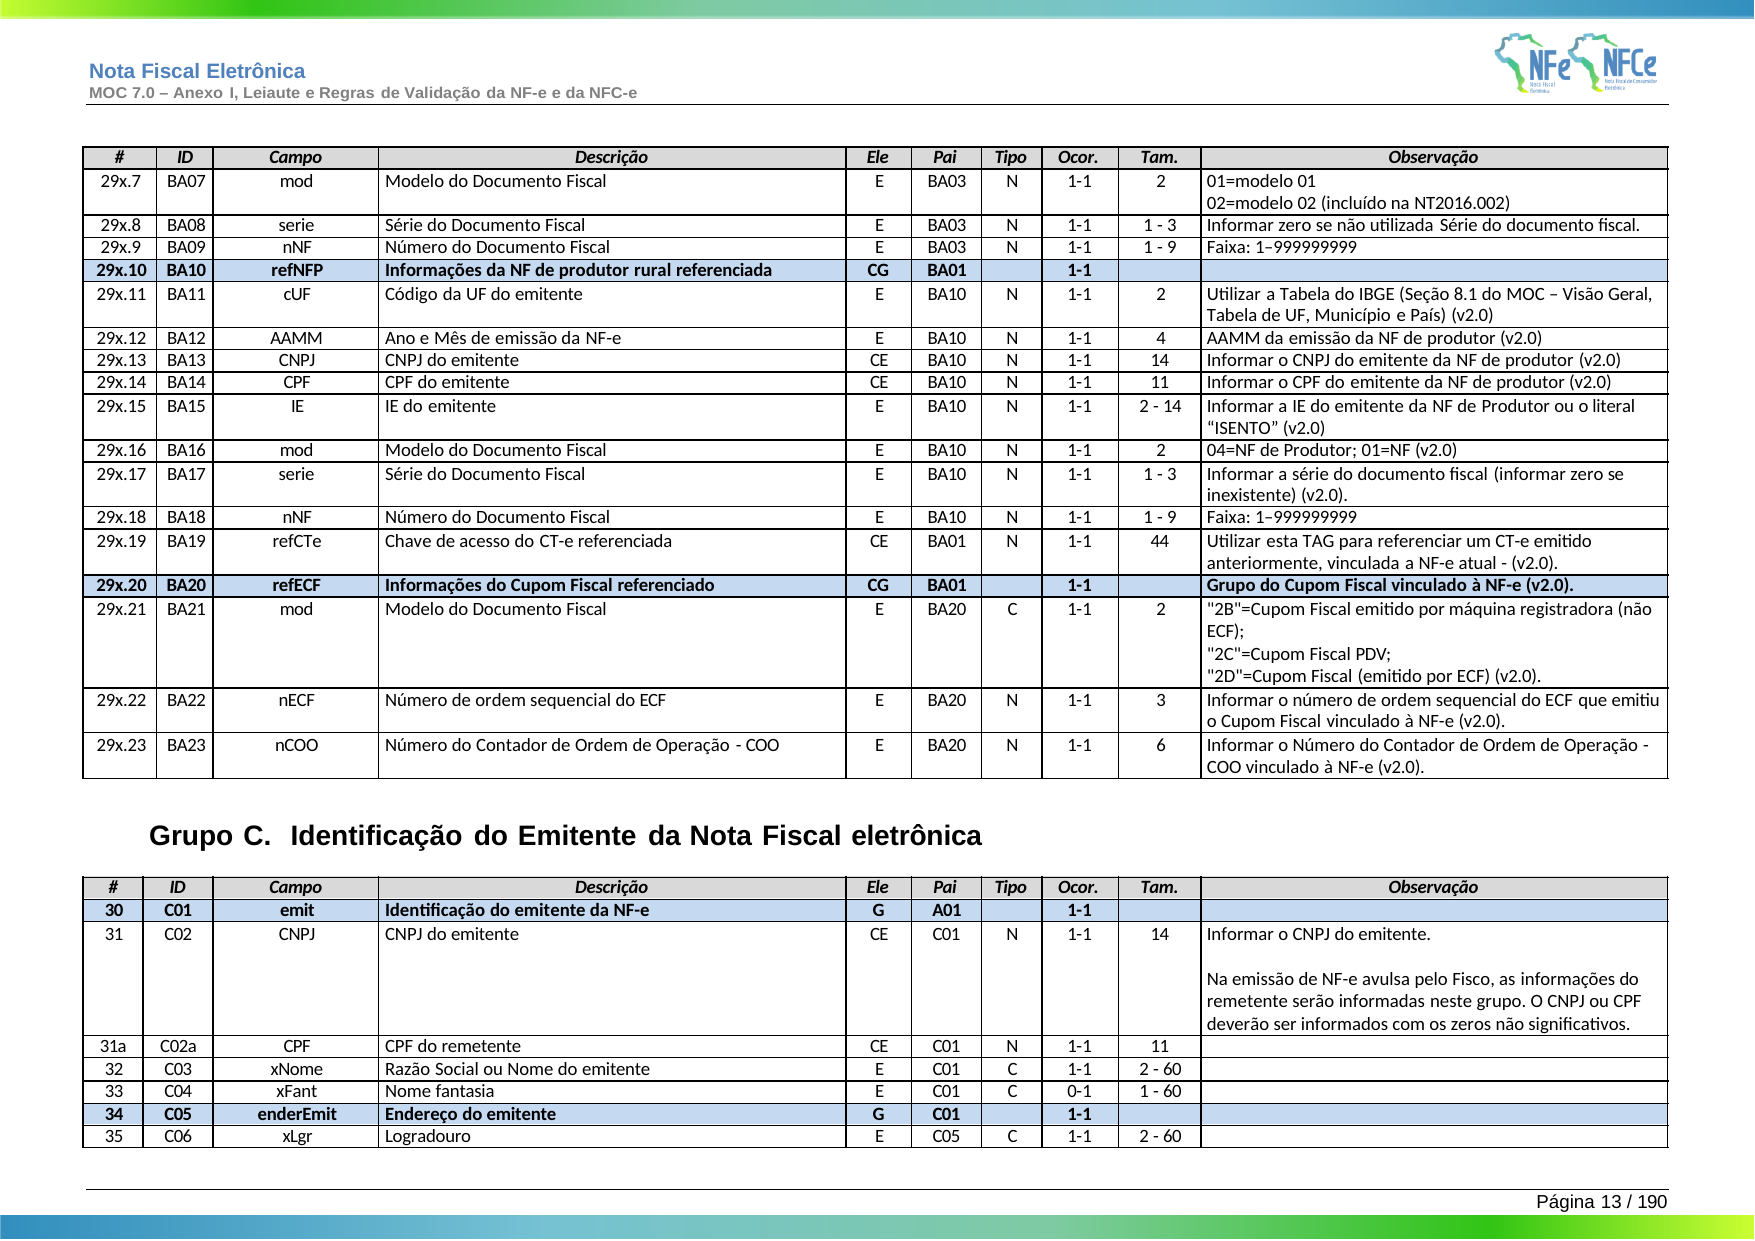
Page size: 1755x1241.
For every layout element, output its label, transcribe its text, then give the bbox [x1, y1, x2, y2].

table_cell serie [214, 463, 378, 506]
table_cell "2B"=Cupom Fiscal emitido por máquina registradora (não ECF); "2C"=Cupom Fiscal PDV; "2D"=Cupom Fiscal (emitido por ECF) (v2.0). [1202, 598, 1667, 687]
table_cell E [847, 733, 911, 778]
table_header Ele [847, 878, 911, 898]
table_cell G [847, 1104, 911, 1124]
table_cell BA10 [157, 260, 212, 281]
table_cell Utilizar esta TAG para referenciar um CT-e emitido anteriormente, vinculada a NF-e atual - (v2.0). [1202, 530, 1667, 574]
table_cell E [847, 1082, 911, 1102]
table_cell 2 [1119, 282, 1200, 327]
table_cell BA20 [912, 689, 981, 732]
table_cell 1 - 3 [1119, 216, 1200, 236]
table_cell 1-1 [1043, 900, 1118, 921]
table_cell E [847, 507, 911, 528]
table_cell BA01 [912, 530, 981, 574]
table_cell [1202, 1082, 1667, 1102]
table_cell 29x.22 [84, 689, 156, 732]
table_cell C05 [144, 1104, 212, 1124]
table_header Tipo [982, 878, 1041, 898]
table_cell E [847, 598, 911, 687]
table_cell BA01 [912, 260, 981, 281]
table_cell [982, 900, 1041, 921]
table_cell 1-1 [1043, 216, 1118, 236]
table_cell BA15 [157, 395, 212, 439]
table_cell 1-1 [1043, 1036, 1118, 1057]
table_cell 1-1 [1043, 260, 1118, 281]
table_cell mod [214, 441, 378, 461]
table_cell [1119, 260, 1200, 281]
table_cell mod [214, 598, 378, 687]
table_cell [1119, 576, 1200, 596]
table_cell Informar o CNPJ do emitente da NF de produtor (v2.0) [1202, 350, 1667, 371]
table_cell C06 [144, 1126, 212, 1147]
table_cell BA20 [157, 576, 212, 596]
table_cell 29x.23 [84, 733, 156, 778]
table_cell CE [847, 373, 911, 393]
table_cell CPF do emitente [379, 373, 845, 393]
table_cell 11 [1119, 1036, 1200, 1057]
table_cell C05 [912, 1126, 981, 1147]
table_header Ocor. [1043, 878, 1118, 898]
table_cell E [847, 689, 911, 732]
table_cell CNPJ [214, 922, 378, 1035]
table_cell 2 [1119, 598, 1200, 687]
table_cell C01 [912, 1036, 981, 1057]
table_cell E [847, 441, 911, 461]
table_cell N [982, 373, 1041, 393]
table_cell nNF [214, 507, 378, 528]
table_cell C01 [912, 1104, 981, 1124]
table_header Campo [214, 148, 378, 168]
table_header Ocor. [1043, 148, 1118, 168]
table_cell C [982, 598, 1041, 687]
table_cell Modelo do Documento Fiscal [379, 598, 845, 687]
table_cell Ano e Mês de emissão da NF-e [379, 328, 845, 349]
table_cell BA10 [912, 507, 981, 528]
table_cell BA08 [157, 216, 212, 236]
table_cell 14 [1119, 922, 1200, 1035]
table_cell Número do Contador de Ordem de Operação - COO [379, 733, 845, 778]
table_cell C04 [144, 1082, 212, 1102]
subtitle Grupo C. Identificação do Emitente da Nota Fiscal eletrônica [149, 818, 1708, 851]
table_cell 2 [1119, 170, 1200, 214]
table_cell C01 [912, 922, 981, 1035]
table_cell Informar a IE do emitente da NF de Produtor ou o literal “ISENTO” (v2.0) [1202, 395, 1667, 439]
table_cell Informar zero se não utilizada Série do documento fiscal. [1202, 216, 1667, 236]
table_cell E [847, 395, 911, 439]
table_cell 29x.14 [84, 373, 156, 393]
table_cell N [982, 1036, 1041, 1057]
table_cell 4 [1119, 328, 1200, 349]
table_cell N [982, 441, 1041, 461]
table_cell Informar o número de ordem sequencial do ECF que emitiu o Cupom Fiscal vinculado à NF-e (v2.0). [1202, 689, 1667, 732]
table_cell BA01 [912, 576, 981, 596]
table_cell BA16 [157, 441, 212, 461]
table_cell CE [847, 922, 911, 1035]
table_header ID [144, 878, 212, 898]
table_cell BA12 [157, 328, 212, 349]
table_cell N [982, 238, 1041, 258]
table_cell BA14 [157, 373, 212, 393]
table_cell C01 [144, 900, 212, 921]
table_cell nCOO [214, 733, 378, 778]
table_cell [982, 576, 1041, 596]
table_cell 1-1 [1043, 282, 1118, 327]
table_cell [1202, 1058, 1667, 1080]
table_cell BA03 [912, 216, 981, 236]
table_cell BA09 [157, 238, 212, 258]
table_header Campo [214, 878, 378, 898]
table_cell N [982, 350, 1041, 371]
table_cell Informações da NF de produtor rural referenciada [379, 260, 845, 281]
table_cell BA10 [912, 441, 981, 461]
table_cell 3 [1119, 689, 1200, 732]
table_cell C02 [144, 922, 212, 1035]
table_cell 44 [1119, 530, 1200, 574]
table_cell 1-1 [1043, 530, 1118, 574]
table_cell 2 - 14 [1119, 395, 1200, 439]
table_cell E [847, 282, 911, 327]
table_cell E [847, 1058, 911, 1080]
table_header Tipo [982, 148, 1041, 168]
table_cell Informar o Número do Contador de Ordem de Operação - COO vinculado à NF-e (v2.0). [1202, 733, 1667, 778]
table_cell N [982, 530, 1041, 574]
table_cell 1 - 3 [1119, 463, 1200, 506]
table_cell 04=NF de Produtor; 01=NF (v2.0) [1202, 441, 1667, 461]
table_cell BA20 [912, 598, 981, 687]
table_cell [1202, 260, 1667, 281]
table_cell 29x.11 [84, 282, 156, 327]
table_cell 1 - 9 [1119, 238, 1200, 258]
table_cell Número do Documento Fiscal [379, 238, 845, 258]
table_cell refECF [214, 576, 378, 596]
table_cell BA10 [912, 373, 981, 393]
table_cell [1202, 1104, 1667, 1124]
table_cell 32 [84, 1058, 142, 1080]
table_cell IE [214, 395, 378, 439]
table_cell Número de ordem sequencial do ECF [379, 689, 845, 732]
table_cell enderEmit [214, 1104, 378, 1124]
table_cell xNome [214, 1058, 378, 1080]
table_header Observação [1202, 148, 1667, 168]
table_cell 1-1 [1043, 689, 1118, 732]
table_cell Grupo do Cupom Fiscal vinculado à NF-e (v2.0). [1202, 576, 1667, 596]
table_cell BA11 [157, 282, 212, 327]
table_cell Série do Documento Fiscal [379, 463, 845, 506]
table_cell 14 [1119, 350, 1200, 371]
table_cell A01 [912, 900, 981, 921]
table_cell 01=modelo 01 02=modelo 02 (incluído na NT2016.002) [1202, 170, 1667, 214]
table_cell C [982, 1082, 1041, 1102]
table_cell C01 [912, 1058, 981, 1080]
table_cell 1-1 [1043, 238, 1118, 258]
table_cell 29x.21 [84, 598, 156, 687]
table_cell CNPJ [214, 350, 378, 371]
table_cell xFant [214, 1082, 378, 1102]
table_cell 31a [84, 1036, 142, 1057]
table_cell [982, 260, 1041, 281]
table_cell Faixa: 1–999999999 [1202, 238, 1667, 258]
table_cell 1-1 [1043, 598, 1118, 687]
table_cell Informar o CNPJ do emitente. Na emissão de NF-e avulsa pelo Fisco, as informações do remetente serão informadas neste grupo. O CNPJ ou CPF deverão ser informados com os zeros não significativos. [1202, 922, 1667, 1035]
table_cell E [847, 328, 911, 349]
table_cell E [847, 1126, 911, 1147]
table_cell Modelo do Documento Fiscal [379, 170, 845, 214]
table_cell BA10 [912, 328, 981, 349]
table_header ID [157, 148, 212, 168]
table_cell 1-1 [1043, 441, 1118, 461]
table_header Pai [912, 148, 981, 168]
table_cell CPF [214, 373, 378, 393]
table_cell Chave de acesso do CT-e referenciada [379, 530, 845, 574]
table_header # [84, 148, 156, 168]
table_cell BA21 [157, 598, 212, 687]
table_cell 11 [1119, 373, 1200, 393]
table_cell E [847, 463, 911, 506]
table_cell [1119, 1104, 1200, 1124]
table_cell N [982, 170, 1041, 214]
table_cell AAMM da emissão da NF de produtor (v2.0) [1202, 328, 1667, 349]
table_cell 1-1 [1043, 395, 1118, 439]
table_cell N [982, 507, 1041, 528]
table_header # [84, 878, 142, 898]
table_cell Informar o CPF do emitente da NF de produtor (v2.0) [1202, 373, 1667, 393]
table_cell 29x.9 [84, 238, 156, 258]
table_header Ele [847, 148, 911, 168]
table_cell CG [847, 576, 911, 596]
table_cell 1-1 [1043, 576, 1118, 596]
table_cell mod [214, 170, 378, 214]
table_cell C02a [144, 1036, 212, 1057]
table_cell 1-1 [1043, 328, 1118, 349]
table_cell Logradouro [379, 1126, 845, 1147]
table_cell Código da UF do emitente [379, 282, 845, 327]
table_cell Utilizar a Tabela do IBGE (Seção 8.1 do MOC – Visão Geral, Tabela de UF, Município e País) (v2.0) [1202, 282, 1667, 327]
table_cell CE [847, 350, 911, 371]
table_cell 1 - 60 [1119, 1082, 1200, 1102]
table_cell 1-1 [1043, 507, 1118, 528]
table_cell N [982, 922, 1041, 1035]
table_cell AAMM [214, 328, 378, 349]
table_header Tam. [1119, 148, 1200, 168]
table_cell 29x.7 [84, 170, 156, 214]
table_cell N [982, 463, 1041, 506]
table_cell 1-1 [1043, 463, 1118, 506]
table_cell BA03 [912, 238, 981, 258]
table_cell Faixa: 1–999999999 [1202, 507, 1667, 528]
table_cell 34 [84, 1104, 142, 1124]
table_cell N [982, 216, 1041, 236]
table_cell 29x.19 [84, 530, 156, 574]
table_cell refNFP [214, 260, 378, 281]
table_cell 1-1 [1043, 1058, 1118, 1080]
table_cell BA03 [912, 170, 981, 214]
table_cell [1119, 900, 1200, 921]
table_cell Informar a série do documento fiscal (informar zero se inexistente) (v2.0). [1202, 463, 1667, 506]
table_cell BA23 [157, 733, 212, 778]
table_cell BA17 [157, 463, 212, 506]
table_cell 6 [1119, 733, 1200, 778]
table_cell 29x.8 [84, 216, 156, 236]
table_cell 1-1 [1043, 922, 1118, 1035]
table_cell 1 - 9 [1119, 507, 1200, 528]
table_cell Razão Social ou Nome do emitente [379, 1058, 845, 1080]
table_cell CPF [214, 1036, 378, 1057]
table_cell [1202, 1126, 1667, 1147]
table_cell cUF [214, 282, 378, 327]
table_cell 35 [84, 1126, 142, 1147]
table_cell BA19 [157, 530, 212, 574]
table_cell 29x.20 [84, 576, 156, 596]
table_cell CE [847, 530, 911, 574]
table_cell N [982, 733, 1041, 778]
table_cell Modelo do Documento Fiscal [379, 441, 845, 461]
table_cell [1202, 1036, 1667, 1057]
table_cell [1202, 900, 1667, 921]
table_cell E [847, 170, 911, 214]
table_cell BA10 [912, 350, 981, 371]
table_header Tam. [1119, 878, 1200, 898]
table_cell emit [214, 900, 378, 921]
table_header Pai [912, 878, 981, 898]
table_cell CNPJ do emitente [379, 350, 845, 371]
table_cell BA20 [912, 733, 981, 778]
table_cell Nome fantasia [379, 1082, 845, 1102]
table_cell Informações do Cupom Fiscal referenciado [379, 576, 845, 596]
table_cell 2 [1119, 441, 1200, 461]
table_cell 29x.10 [84, 260, 156, 281]
table_cell 29x.15 [84, 395, 156, 439]
table_cell 0-1 [1043, 1082, 1118, 1102]
table_cell [982, 1104, 1041, 1124]
table_cell 1-1 [1043, 373, 1118, 393]
table_header Observação [1202, 878, 1667, 898]
table_cell N [982, 328, 1041, 349]
table_cell 1-1 [1043, 1126, 1118, 1147]
table_cell E [847, 238, 911, 258]
table_cell 1-1 [1043, 170, 1118, 214]
table_cell C [982, 1058, 1041, 1080]
table_cell nECF [214, 689, 378, 732]
table_cell G [847, 900, 911, 921]
table_cell 1-1 [1043, 350, 1118, 371]
table_cell BA10 [912, 463, 981, 506]
table_cell nNF [214, 238, 378, 258]
table_cell 31 [84, 922, 142, 1035]
table_cell N [982, 395, 1041, 439]
table_cell BA18 [157, 507, 212, 528]
table_cell 33 [84, 1082, 142, 1102]
table_cell refCTe [214, 530, 378, 574]
table_cell 2 - 60 [1119, 1126, 1200, 1147]
table_cell 29x.17 [84, 463, 156, 506]
table_cell IE do emitente [379, 395, 845, 439]
table_cell 1-1 [1043, 1104, 1118, 1124]
table_cell BA13 [157, 350, 212, 371]
table_cell 30 [84, 900, 142, 921]
table_cell E [847, 216, 911, 236]
table_cell C03 [144, 1058, 212, 1080]
table_cell 29x.12 [84, 328, 156, 349]
table_cell 1-1 [1043, 733, 1118, 778]
table_cell xLgr [214, 1126, 378, 1147]
table_header Descrição [379, 878, 845, 898]
table_cell C [982, 1126, 1041, 1147]
table_cell BA10 [912, 395, 981, 439]
table_cell BA07 [157, 170, 212, 214]
table_cell BA22 [157, 689, 212, 732]
table_cell CG [847, 260, 911, 281]
table_cell Série do Documento Fiscal [379, 216, 845, 236]
table_cell 29x.18 [84, 507, 156, 528]
table_cell CNPJ do emitente [379, 922, 845, 1035]
table_cell C01 [912, 1082, 981, 1102]
table_cell CPF do remetente [379, 1036, 845, 1057]
table_cell Endereço do emitente [379, 1104, 845, 1124]
table_cell Número do Documento Fiscal [379, 507, 845, 528]
table_cell CE [847, 1036, 911, 1057]
table_cell serie [214, 216, 378, 236]
table_cell 2 - 60 [1119, 1058, 1200, 1080]
table_cell N [982, 689, 1041, 732]
table_cell 29x.13 [84, 350, 156, 371]
table_header Descrição [379, 148, 845, 168]
table_cell 29x.16 [84, 441, 156, 461]
table_cell Identificação do emitente da NF-e [379, 900, 845, 921]
table_cell N [982, 282, 1041, 327]
table_cell BA10 [912, 282, 981, 327]
